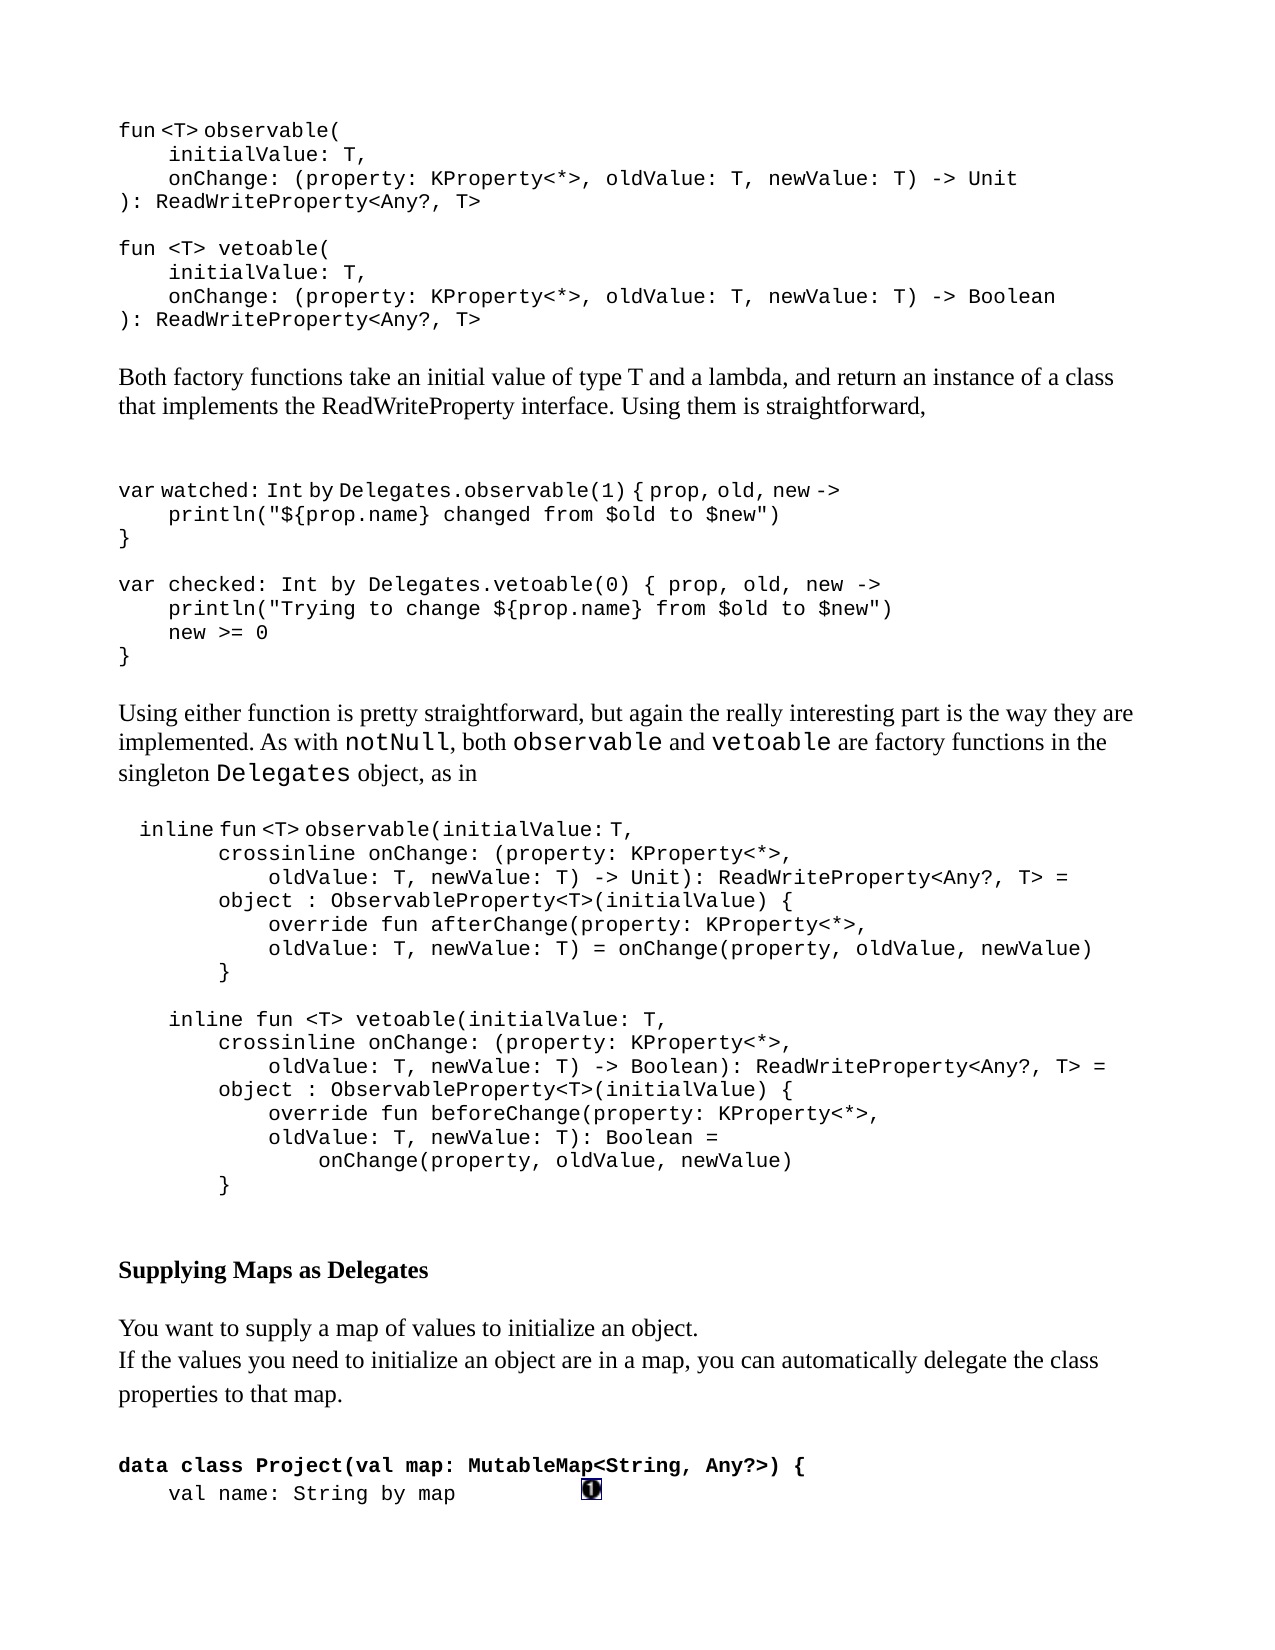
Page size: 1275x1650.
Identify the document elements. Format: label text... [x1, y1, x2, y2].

text onChange: (property: KProperty<*>, oldValue: T, newValue: T) -> Unit [118, 167, 1157, 191]
text onChange: (property: KProperty<*>, oldValue: T, newValue: T) -> Boolean [118, 286, 1157, 309]
text Using either function is pretty straightforward, but again the really interesting part is the way they are implemented. As with notNull, both observable and vetoable are factory functions in the singleton Delegates object, as in [118, 698, 1157, 789]
text override fun afterChange(property: KProperty<*>, [118, 914, 1157, 938]
text initialValue: T, [118, 262, 1157, 286]
text } [118, 1174, 1157, 1198]
text oldValue: T, newValue: T) = onChange(property, oldValue, newValue) [118, 938, 1157, 961]
text inline fun <T> vetoable(initialValue: T, [118, 1008, 1157, 1032]
text oldValue: T, newValue: T) -> Boolean): ReadWriteProperty<Any?, T> = [118, 1056, 1157, 1079]
text crossinline onChange: (property: KProperty<*>, [118, 843, 1157, 867]
text new >= 0 [118, 622, 1157, 645]
text var checked: Int by Delegates.vetoable(0) { prop, old, new -> [118, 574, 1157, 598]
text override fun beforeChange(property: KProperty<*>, [118, 1103, 1157, 1127]
text oldValue: T, newValue: T): Boolean = [118, 1127, 1157, 1150]
text crossinline onChange: (property: KProperty<*>, [118, 1032, 1157, 1056]
text You want to supply a map of values to initialize an object. If the values you need to initialize an object are in a map, you can automatically delegate the class properties to that map. [118, 1313, 1157, 1407]
text initialValue: T, [118, 144, 1157, 167]
text } [118, 527, 1157, 551]
text data class Project(val map: MutableMap<String, Any?>) { [118, 1454, 1157, 1478]
text ): ReadWriteProperty<Any?, T> [118, 309, 1157, 333]
text } [118, 961, 1157, 985]
text fun <T> vetoable( [118, 238, 1157, 262]
text println("Trying to change ${prop.name} from $old to $new") [118, 598, 1157, 622]
text onChange(property, oldValue, newValue) [118, 1150, 1157, 1174]
text ): ReadWriteProperty<Any?, T> [118, 191, 1157, 215]
text inline fun <T> observable(initialValue: T, [118, 817, 1157, 843]
text oldValue: T, newValue: T) -> Unit): ReadWriteProperty<Any?, T> = [118, 867, 1157, 890]
text val name: String by map [118, 1478, 1157, 1506]
picture [582, 1480, 601, 1499]
text object : ObservableProperty<T>(initialValue) { [118, 1079, 1157, 1103]
text Both factory functions take an initial value of type T and a lambda, and return an instance of a class that implements the ReadWriteProperty interface. Using them is straightforward, [118, 362, 1157, 420]
text object : ObservableProperty<T>(initialValue) { [118, 890, 1157, 914]
text println("${prop.name} changed from $old to $new") [118, 503, 1157, 527]
text Supplying Maps as Delegates [118, 1256, 1157, 1284]
text } [118, 645, 1157, 669]
text fun <T> observable( [118, 118, 1157, 144]
text var watched: Int by Delegates.observable(1) { prop, old, new -> [118, 478, 1157, 503]
